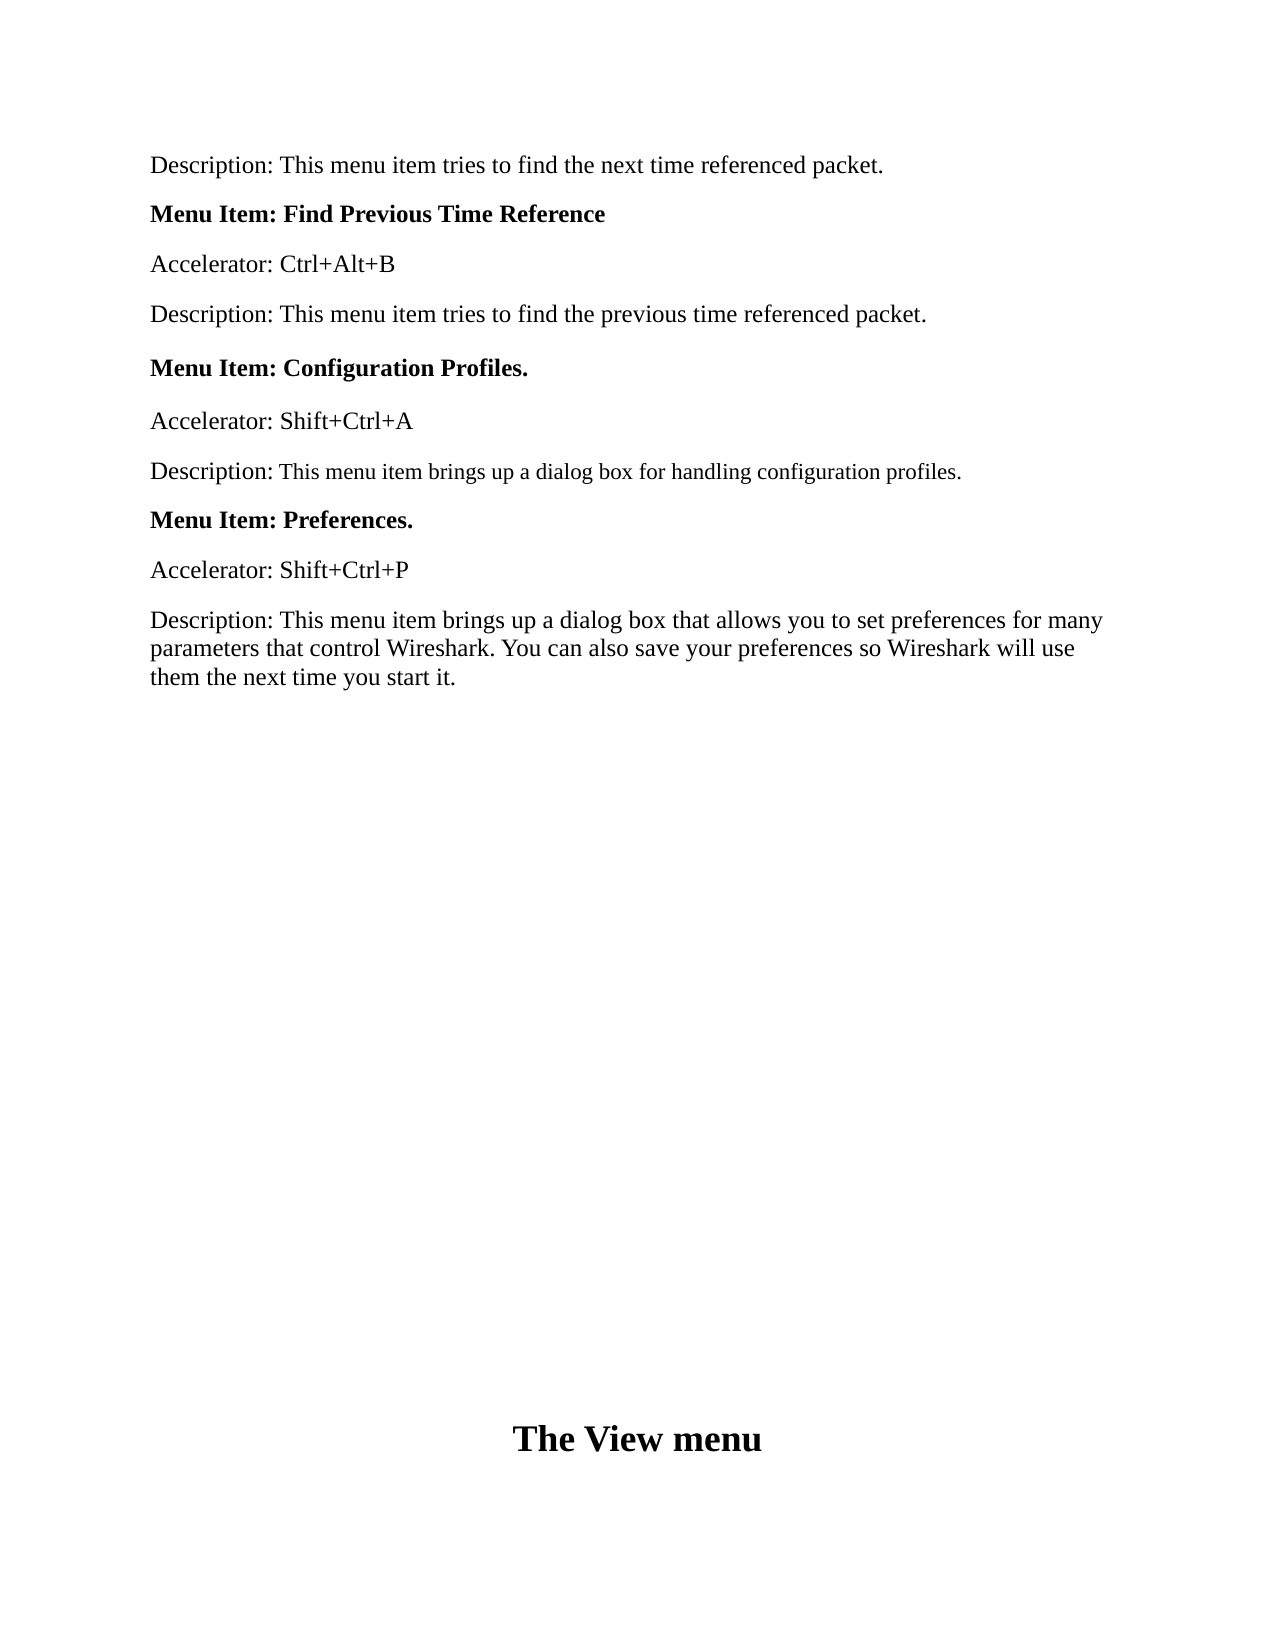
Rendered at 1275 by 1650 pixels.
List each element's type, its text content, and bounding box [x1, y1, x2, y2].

text Description: This menu item brings up a dialog box that allows you to set preferences for many parameters that control Wireshark. You can also save your preferences so Wireshark will use them the next time you start it. [150, 605, 1125, 691]
text Menu Item: Preferences. [150, 506, 1125, 534]
text Accelerator: Shift+Ctrl+P [150, 555, 1125, 584]
text Menu Item: Configuration Profiles. [150, 353, 1125, 381]
text Description: This menu item tries to find the next time referenced packet. [150, 150, 1125, 179]
text The View menu [150, 1416, 1125, 1459]
text Description: This menu item brings up a dialog box for handling configuration profiles. [150, 456, 1125, 485]
text Accelerator: Ctrl+Alt+B [150, 249, 1125, 278]
text Accelerator: Shift+Ctrl+A [150, 406, 1125, 435]
text Menu Item: Find Previous Time Reference [150, 199, 1125, 228]
text Description: This menu item tries to find the previous time referenced packet. [150, 299, 1125, 327]
